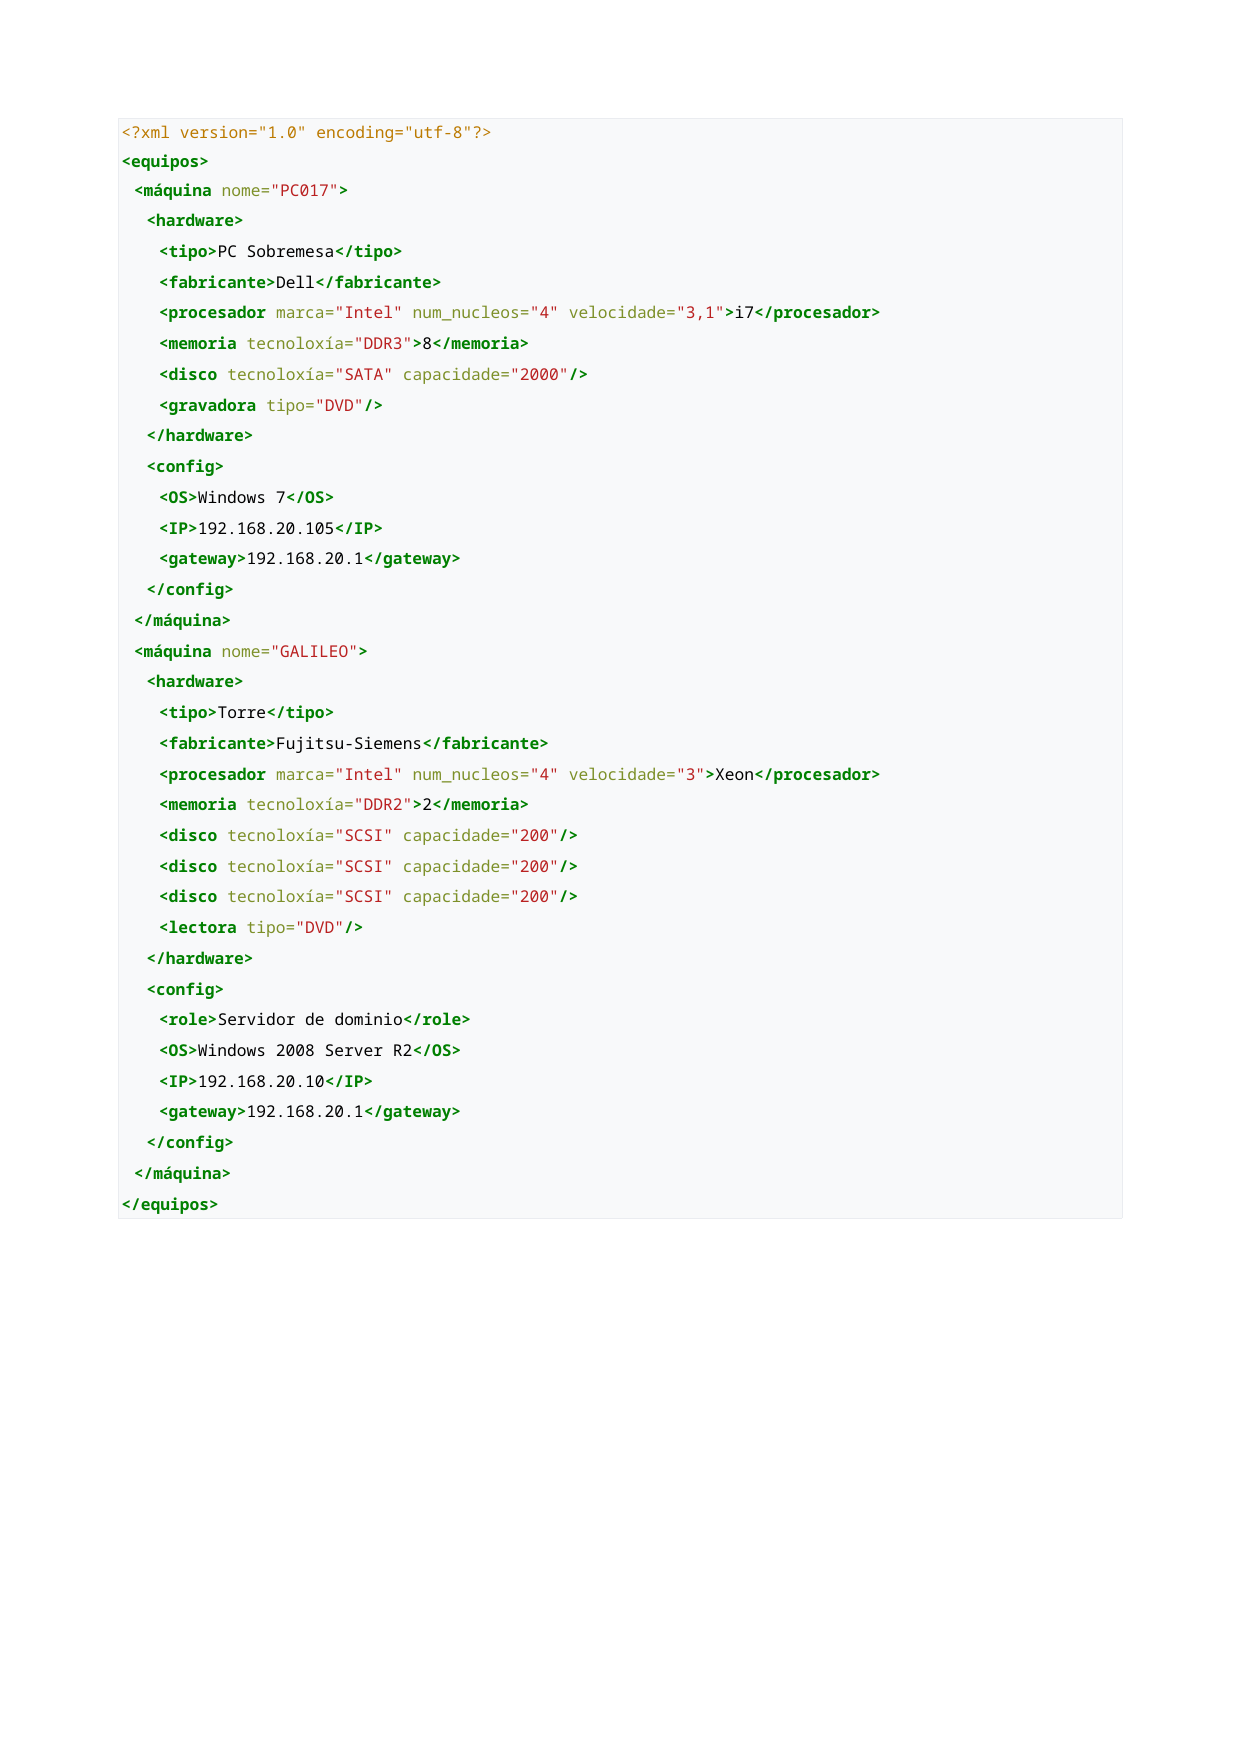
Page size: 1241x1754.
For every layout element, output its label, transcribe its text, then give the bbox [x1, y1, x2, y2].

text <tipo>Torre</tipo> [119, 698, 1122, 725]
text <disco tecnoloxía="SCSI" capacidade="200"/> [119, 821, 1122, 848]
text <fabricante>Fujitsu-Siemens</fabricante> [119, 729, 1122, 755]
text <role>Servidor de dominio</role> [119, 1005, 1122, 1032]
text <equipos> [119, 147, 1122, 172]
text <OS>Windows 7</OS> [119, 483, 1122, 509]
text <lectora tipo="DVD"/> [119, 913, 1122, 940]
text </máquina> [119, 1159, 1122, 1186]
text <tipo>PC Sobremesa</tipo> [119, 237, 1122, 264]
text <disco tecnoloxía="SATA" capacidade="2000"/> [119, 360, 1122, 387]
text </config> [119, 1128, 1122, 1155]
text <hardware> [119, 667, 1122, 694]
text <máquina nome="PC017"> [119, 176, 1122, 202]
text <OS>Windows 2008 Server R2</OS> [119, 1036, 1122, 1063]
text <IP>192.168.20.10</IP> [119, 1067, 1122, 1093]
text <fabricante>Dell</fabricante> [119, 268, 1122, 294]
text <memoria tecnoloxía="DDR3">8</memoria> [119, 329, 1122, 356]
text <hardware> [119, 206, 1122, 233]
text <gateway>192.168.20.1</gateway> [119, 1097, 1122, 1124]
text </hardware> [119, 944, 1122, 971]
text </máquina> [119, 606, 1122, 632]
text <disco tecnoloxía="SCSI" capacidade="200"/> [119, 882, 1122, 909]
text <?xml version="1.0" encoding="utf-8"?> [119, 119, 1122, 143]
text <config> [119, 974, 1122, 1001]
text <memoria tecnoloxía="DDR2">2</memoria> [119, 790, 1122, 817]
text <procesador marca="Intel" num_nucleos="4" velocidade="3,1">i7</procesador> [119, 298, 1122, 325]
text <gateway>192.168.20.1</gateway> [119, 544, 1122, 571]
text </hardware> [119, 421, 1122, 448]
text <IP>192.168.20.105</IP> [119, 514, 1122, 540]
text <disco tecnoloxía="SCSI" capacidade="200"/> [119, 852, 1122, 878]
text </equipos> [119, 1190, 1122, 1218]
text </config> [119, 575, 1122, 602]
text <gravadora tipo="DVD"/> [119, 391, 1122, 417]
text <config> [119, 452, 1122, 479]
text <máquina nome="GALILEO"> [119, 637, 1122, 663]
text <procesador marca="Intel" num_nucleos="4" velocidade="3">Xeon</procesador> [119, 759, 1122, 786]
